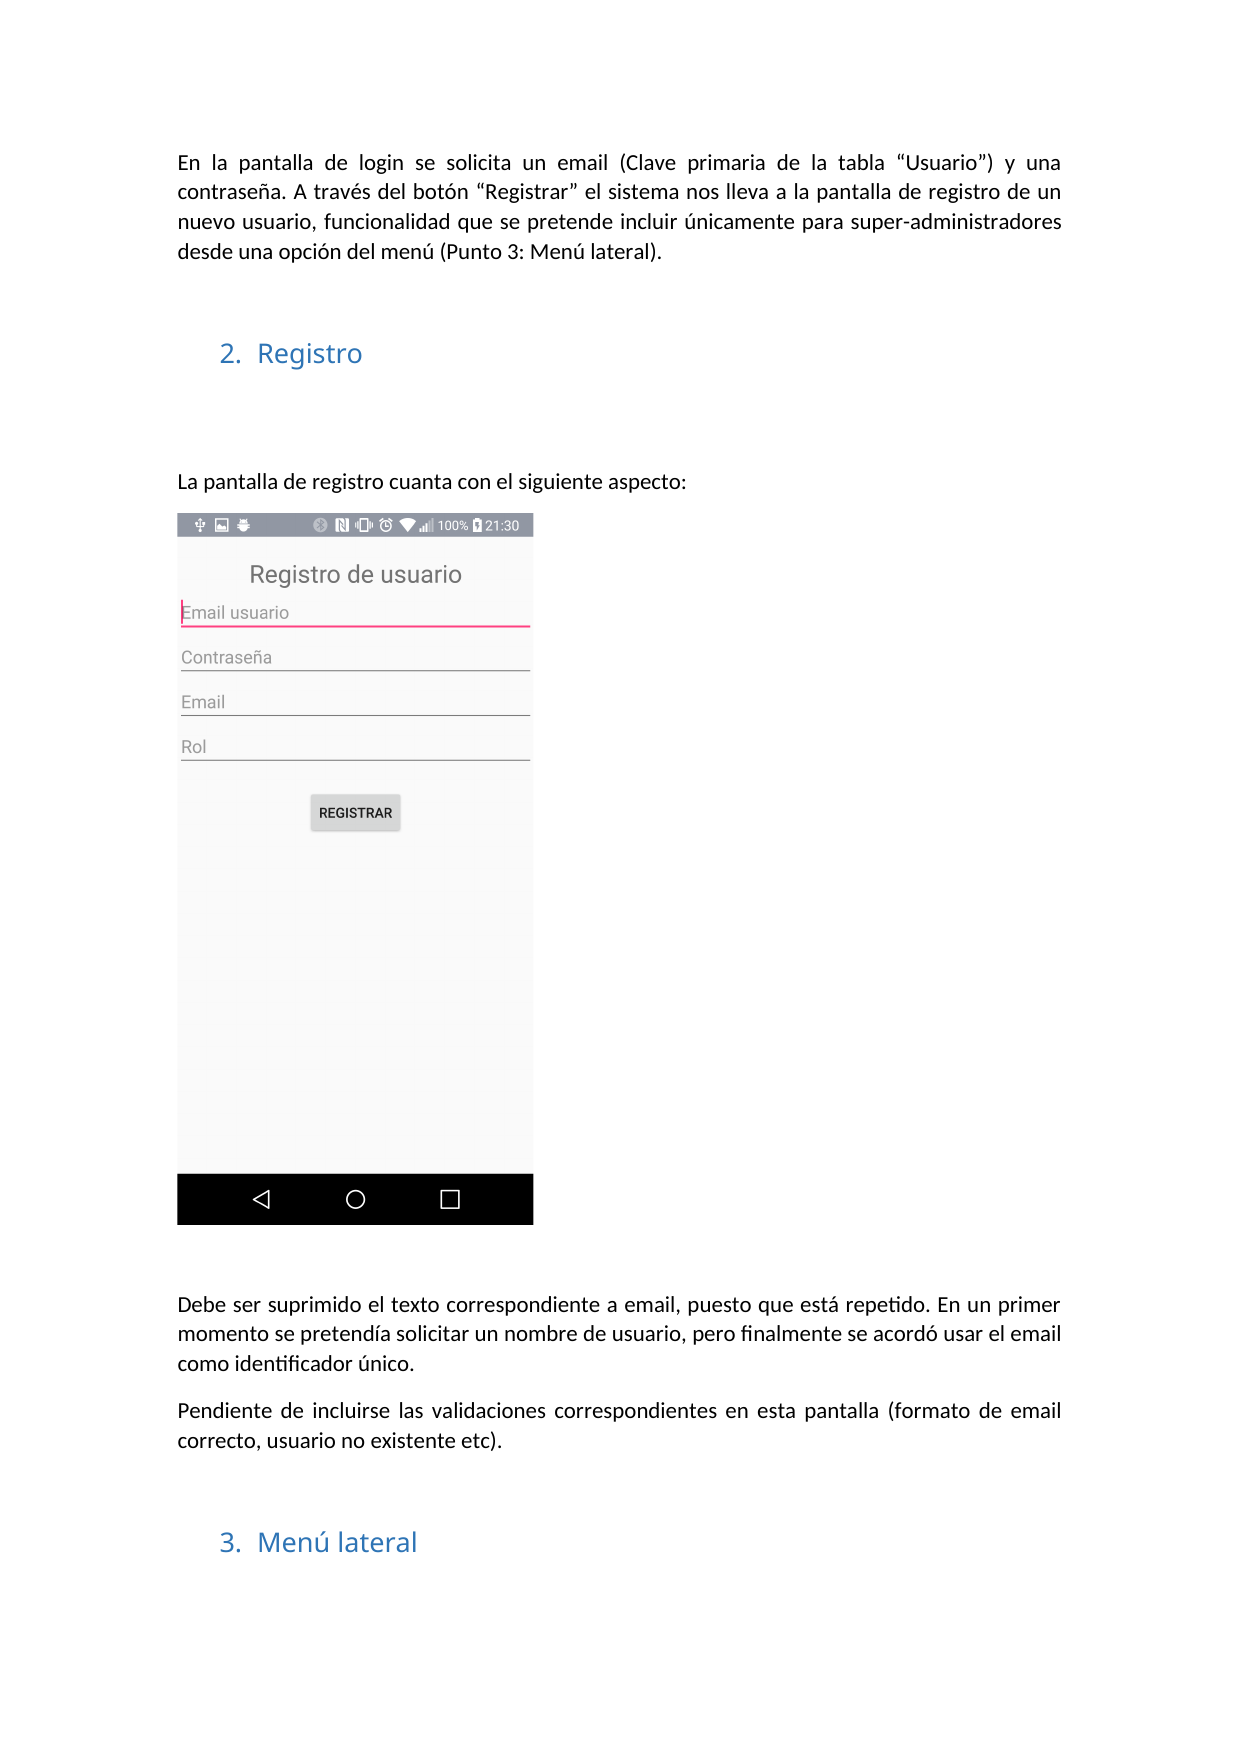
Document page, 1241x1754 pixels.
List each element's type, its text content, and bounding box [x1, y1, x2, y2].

text Pendiente de incluirse las validaciones correspondientes en esta pantalla (formato de email correcto, usuario no existente etc). [177, 1396, 1063, 1454]
list Menú lateral [219, 1523, 1063, 1560]
text En la pantalla de login se solicita un email (Clave primaria de la tabla “Usuario”) y una contraseña. A través del botón “Registrar” el sistema nos lleva a la pantalla de registro de un nuevo usuario, funcionalidad que se pretende incluir únicamente para super-administradores desde una opción del menú (Punto 3: Menú lateral). [177, 148, 1063, 265]
text Debe ser suprimido el texto correspondiente a email, puesto que está repetido. En un primer momento se pretendía solicitar un nombre de usuario, pero finalmente se acordó usar el email como identificador único. [177, 1290, 1063, 1377]
text La pantalla de registro cuanta con el siguiente aspecto: [177, 467, 1063, 495]
list Registro [219, 334, 1063, 371]
